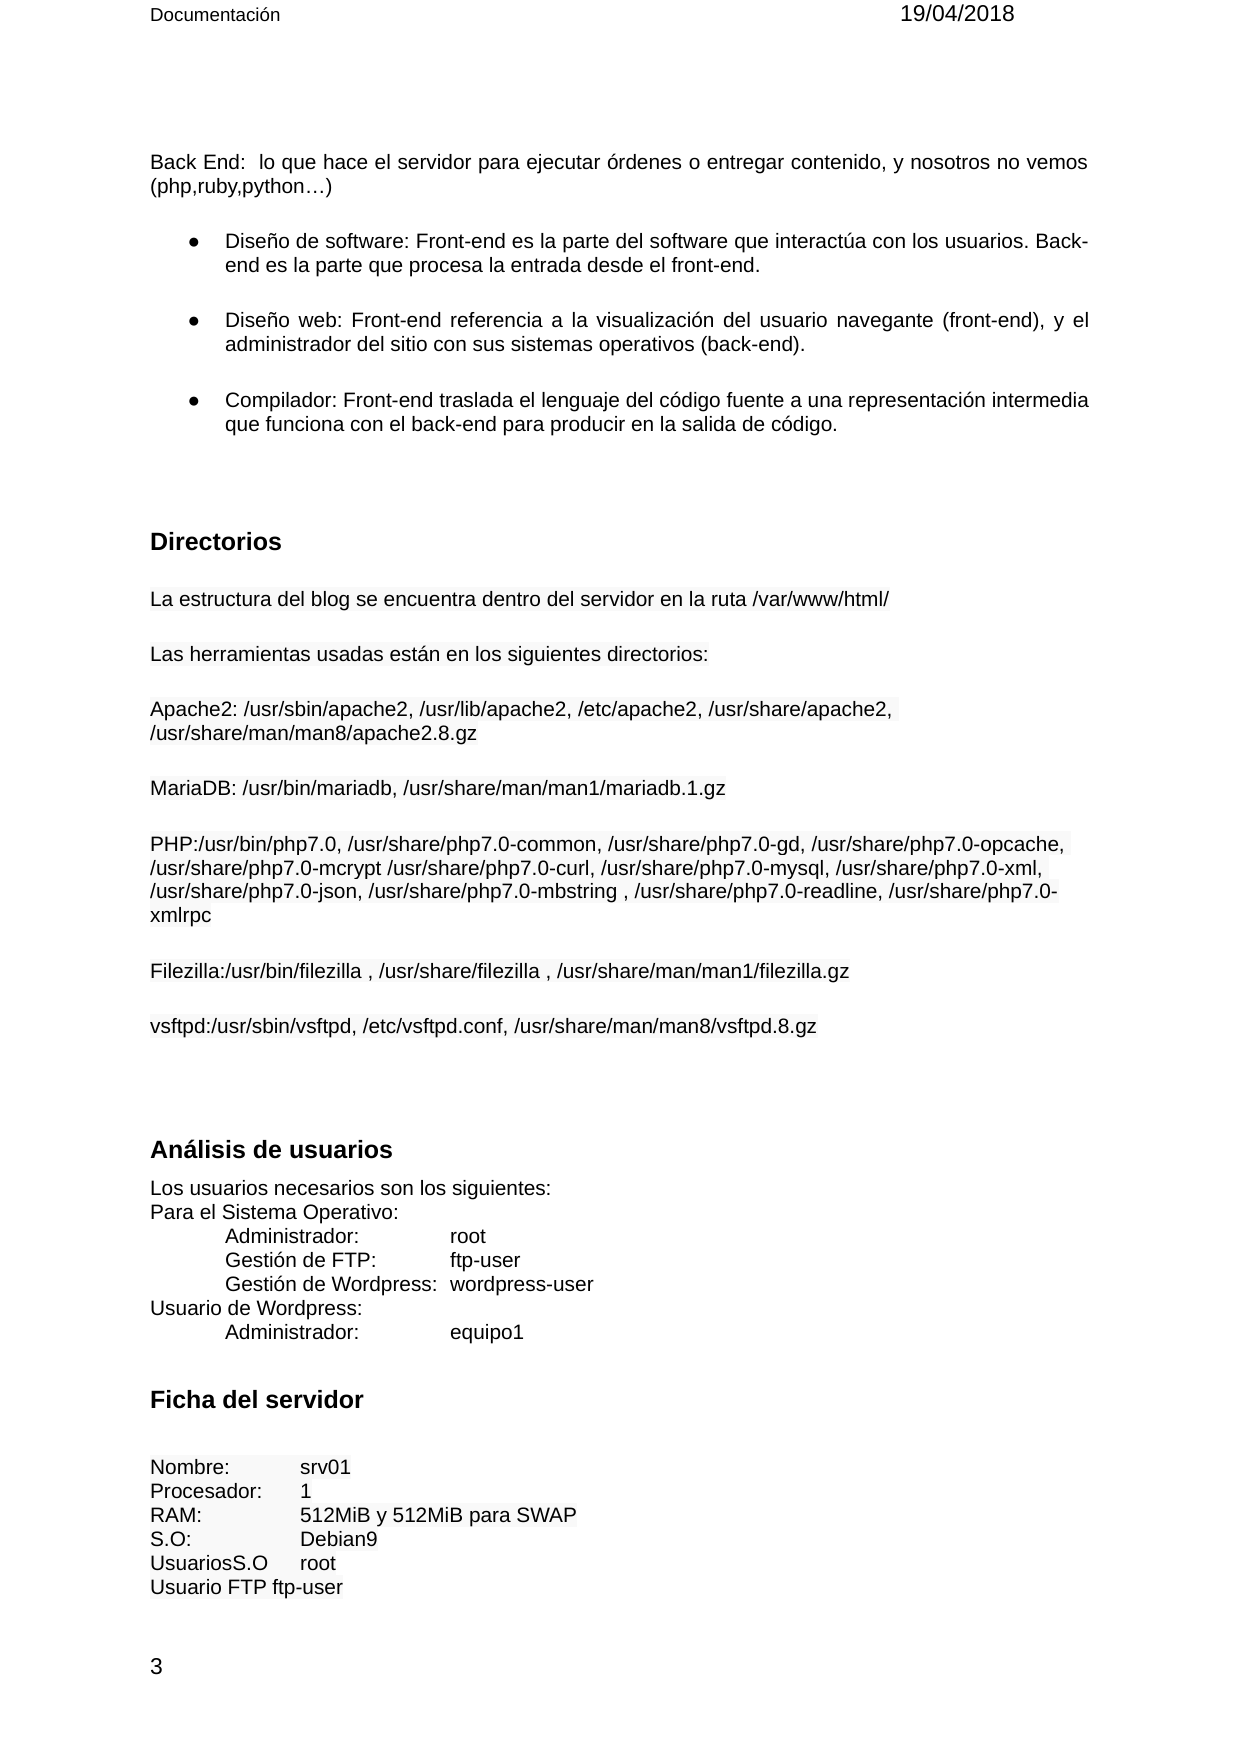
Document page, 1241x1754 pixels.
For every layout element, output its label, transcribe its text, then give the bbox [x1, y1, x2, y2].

text Filezilla:/usr/bin/filezilla , /usr/share/filezilla , /usr/share/man/man1/filezilla.gz [150, 958, 1090, 982]
list Diseño de software: Front-end es la parte del software que interactúa con los usuarios. Back-end es la parte que procesa la entrada desde el front-end. [187, 229, 1090, 277]
subtitle Directorios [150, 527, 1090, 555]
text Apache2: /usr/sbin/apache2, /usr/lib/apache2, /etc/apache2, /usr/share/apache2, /usr/share/man/man8/apache2.8.gz [150, 697, 1090, 745]
text Usuario de Wordpress: [150, 1296, 1090, 1319]
text RAM: 512MiB y 512MiB para SWAP [150, 1503, 1090, 1527]
text UsuariosS.O root [150, 1551, 1090, 1575]
list Compilador: Front-end traslada el lenguaje del código fuente a una representación intermedia que funciona con el back-end para producir en la salida de código. [187, 387, 1090, 435]
text vsftpd:/usr/sbin/vsftpd, /etc/vsftpd.conf, /usr/share/man/man8/vsftpd.8.gz [150, 1014, 1090, 1038]
text Gestión de Wordpress: wordpress-user [150, 1272, 1090, 1296]
text S.O: Debian9 [150, 1527, 1090, 1551]
subtitle Análisis de usuarios [150, 1134, 1090, 1163]
text La estructura del blog se encuentra dentro del servidor en la ruta /var/www/html/ [150, 587, 1090, 611]
list Diseño web: Front-end referencia a la visualización del usuario navegante (front-end), y el administrador del sitio con sus sistemas operativos (back-end). [187, 308, 1090, 356]
text Procesador: 1 [150, 1479, 1090, 1503]
text Las herramientas usadas están en los siguientes directorios: [150, 642, 1090, 666]
text Nombre: srv01 [150, 1455, 1090, 1479]
text MariaDB: /usr/bin/mariadb, /usr/share/man/man1/mariadb.1.gz [150, 776, 1090, 800]
text Administrador: equipo1 [150, 1319, 1090, 1343]
text Back End: lo que hace el servidor para ejecutar órdenes o entregar contenido, y nosotros no vemos (php,ruby,python…) [150, 150, 1090, 198]
text Gestión de FTP: ftp-user [150, 1248, 1090, 1272]
text Administrador: root [150, 1224, 1090, 1248]
text Para el Sistema Operativo: [150, 1200, 1090, 1224]
text PHP:/usr/bin/php7.0, /usr/share/php7.0-common, /usr/share/php7.0-gd, /usr/share/php7.0-opcache, /usr/share/php7.0-mcrypt /usr/share/php7.0-curl, /usr/share/php7.0-mysql, /usr/share/php7.0-xml, /usr/share/php7.0-json, /usr/share/php7.0-mbstring , /usr/share/php7.0-readline, /usr/share/php7.0-xmlrpc [150, 831, 1090, 927]
text Usuario FTP ftp-user [150, 1575, 1090, 1599]
subtitle Ficha del servidor [150, 1385, 1090, 1414]
text Los usuarios necesarios son los siguientes: [150, 1176, 1090, 1200]
